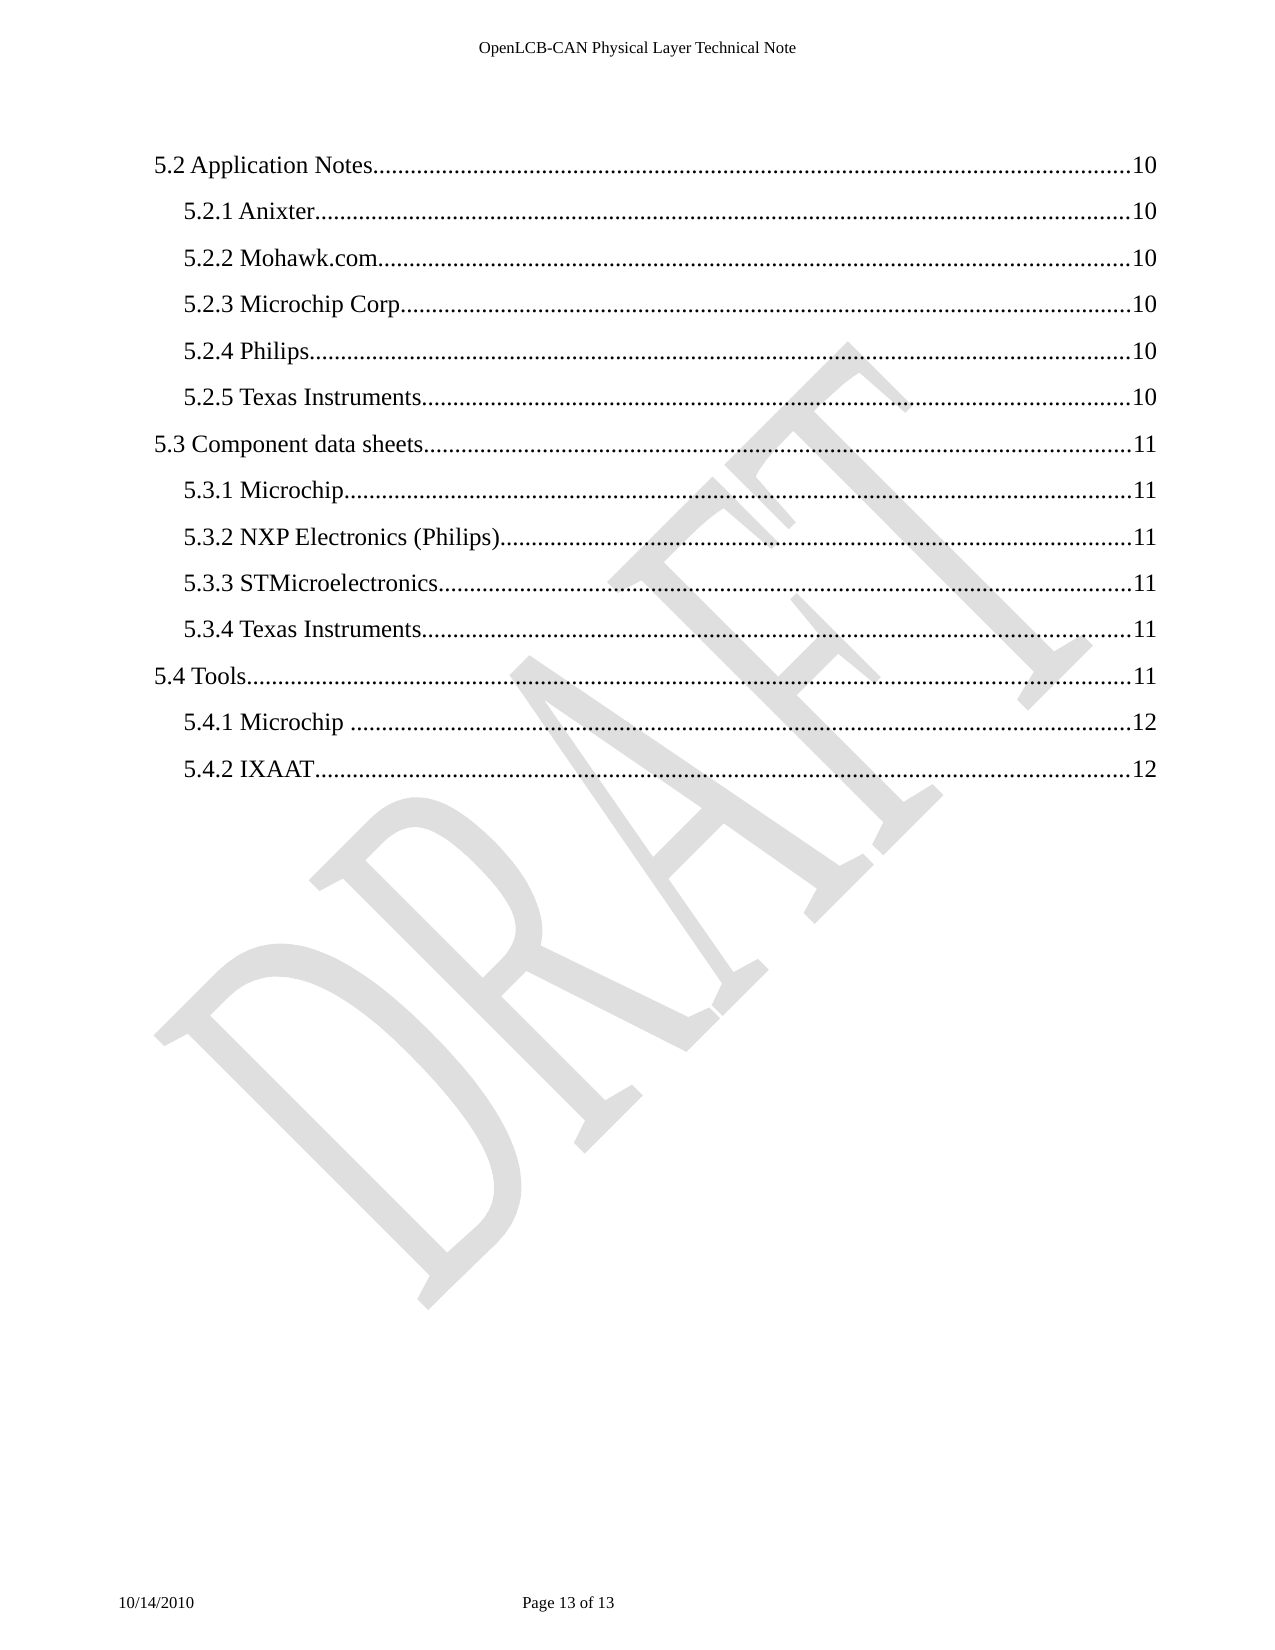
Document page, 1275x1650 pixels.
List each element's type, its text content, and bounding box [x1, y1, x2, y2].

text 5.3.1 Microchip 11 [879, 475, 1157, 504]
text 5.2.1 Anixter 10 [177, 196, 1157, 225]
text 5.2.5 Texas Instruments 10 [177, 382, 806, 411]
text 5.3.2 NXP Electronics (Philips) 11 [759, 522, 911, 550]
text 5.3.1 Microchip 11 [757, 475, 865, 504]
text 5.4 Tools 11 [803, 661, 1033, 690]
text 5.4.2 IXAAT 12 [583, 754, 663, 783]
text 5.3 Component data sheets 11 [148, 429, 759, 457]
text 5.2.5 Texas Instruments 10 [890, 382, 1157, 411]
text 5.3 Component data sheets 11 [833, 429, 1157, 457]
text 5.3.3 STMicroelectronics 11 [177, 568, 657, 597]
text 5.4 Tools 11 [764, 661, 792, 675]
text 5.2.3 Microchip Corp 10 [177, 289, 1157, 318]
text 5.2.2 Mohawk.com 10 [177, 243, 1157, 272]
text 5.4.2 IXAAT 12 [677, 754, 843, 783]
text 5.2 Application Notes 10 [148, 150, 1157, 179]
text 5.4.1 Microchip 12 [810, 707, 1157, 736]
text 5.2.5 Texas Instruments 10 [816, 382, 902, 411]
text 5.2.4 Philips 10 [177, 336, 1157, 364]
text 5.4.1 Microchip 12 [608, 707, 796, 736]
text 5.4.2 IXAAT 12 [177, 754, 583, 783]
text 5.3.4 Texas Instruments 11 [177, 614, 703, 643]
text 5.3.2 NXP Electronics (Philips) 11 [926, 522, 1157, 550]
text 5.4.1 Microchip 12 [177, 707, 550, 736]
text 5.4 Tools 11 [540, 661, 750, 690]
text 5.3.3 STMicroelectronics 11 [972, 568, 1157, 597]
text 5.3.4 Texas Instruments 11 [717, 614, 818, 643]
text 5.4.1 Microchip 12 [550, 707, 595, 736]
text 5.3.4 Texas Instruments 11 [1018, 614, 1157, 643]
text 5.3.2 NXP Electronics (Philips) 11 [677, 522, 771, 550]
text 5.3 Component data sheets 11 [770, 432, 818, 457]
text 5.4 Tools 11 [1050, 661, 1157, 690]
text 5.4.2 IXAAT 12 [857, 754, 1157, 783]
text 5.3.4 Texas Instruments 11 [819, 614, 1004, 643]
text 5.3.1 Microchip 11 [177, 475, 762, 504]
text 5.4 Tools 11 [148, 661, 522, 690]
text 5.3.2 NXP Electronics (Philips) 11 [177, 522, 666, 550]
text 5.3.3 STMicroelectronics 11 [671, 568, 958, 597]
